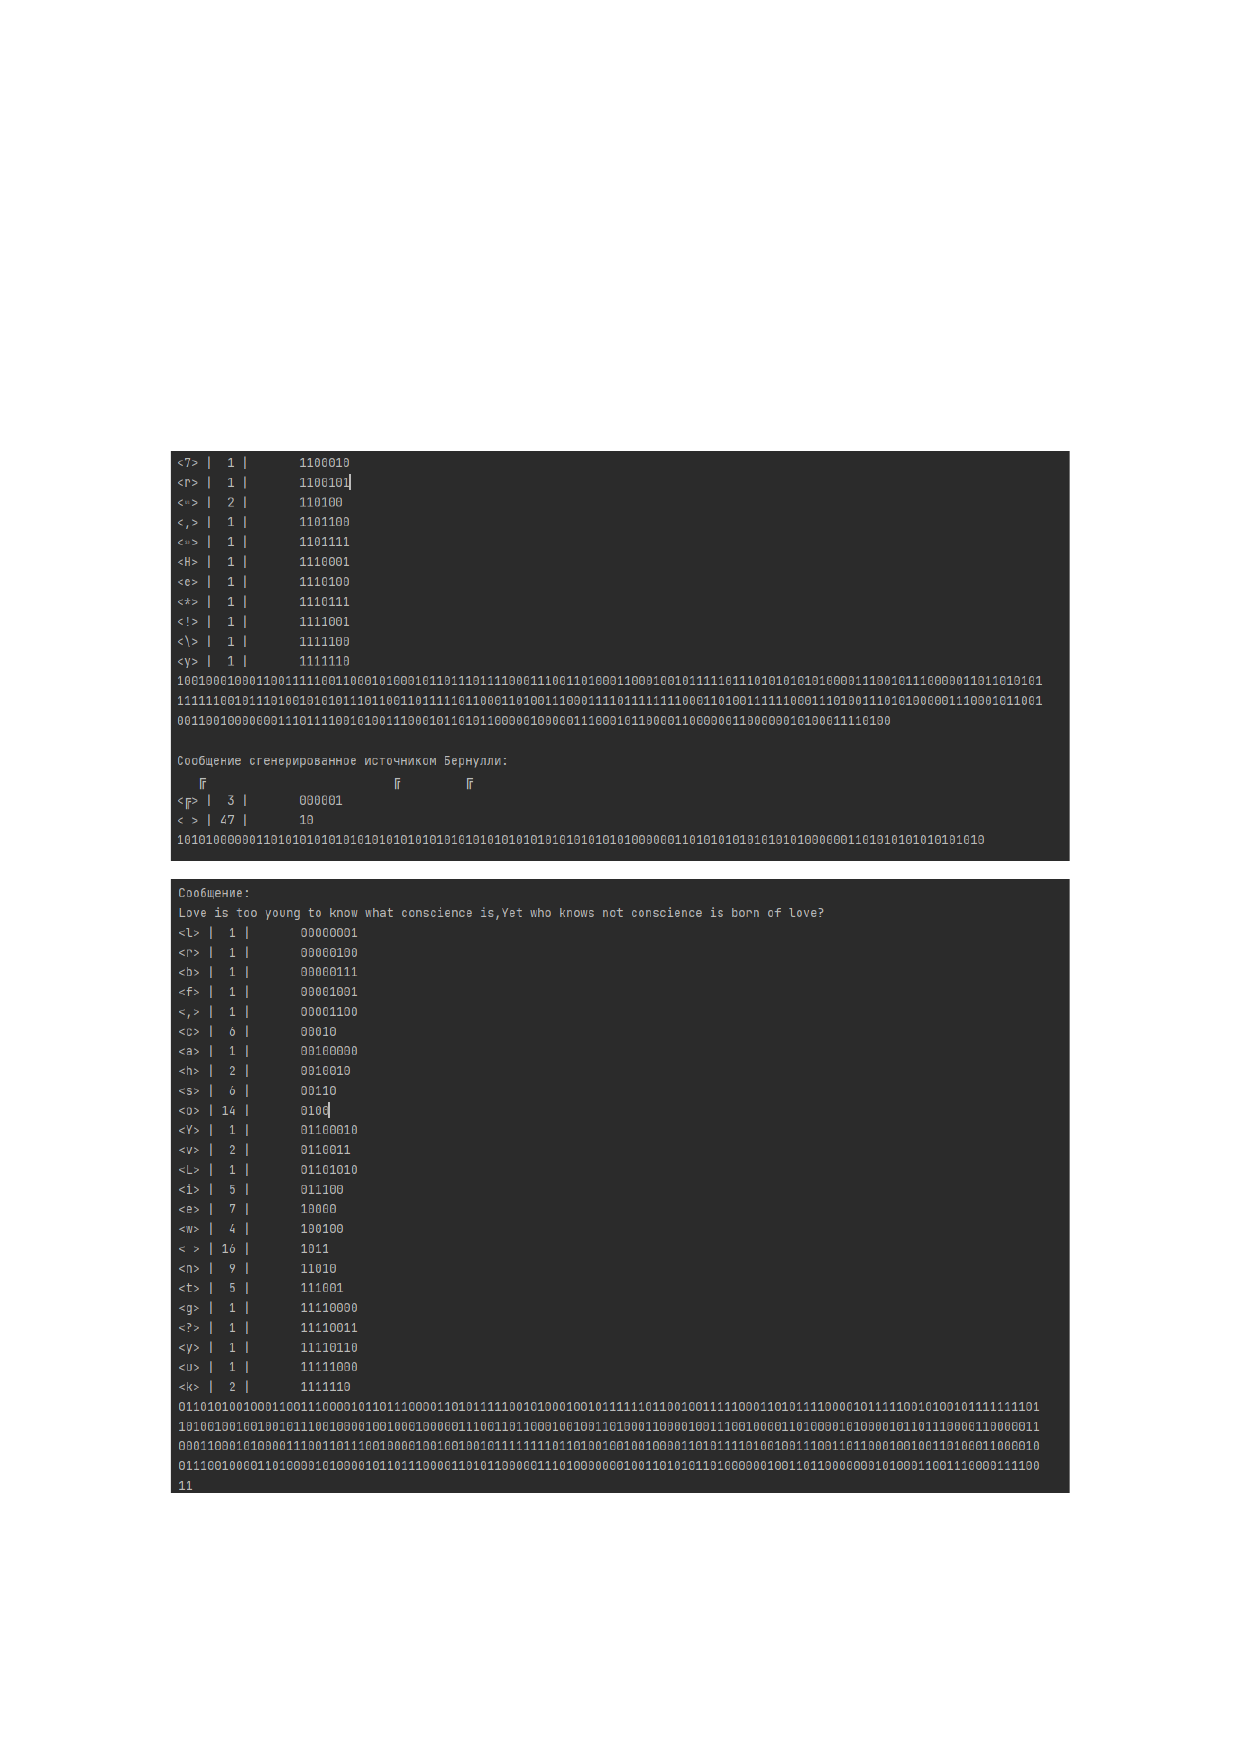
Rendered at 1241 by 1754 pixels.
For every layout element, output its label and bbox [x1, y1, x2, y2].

picture [170, 879, 1070, 1493]
picture [170, 451, 1070, 861]
